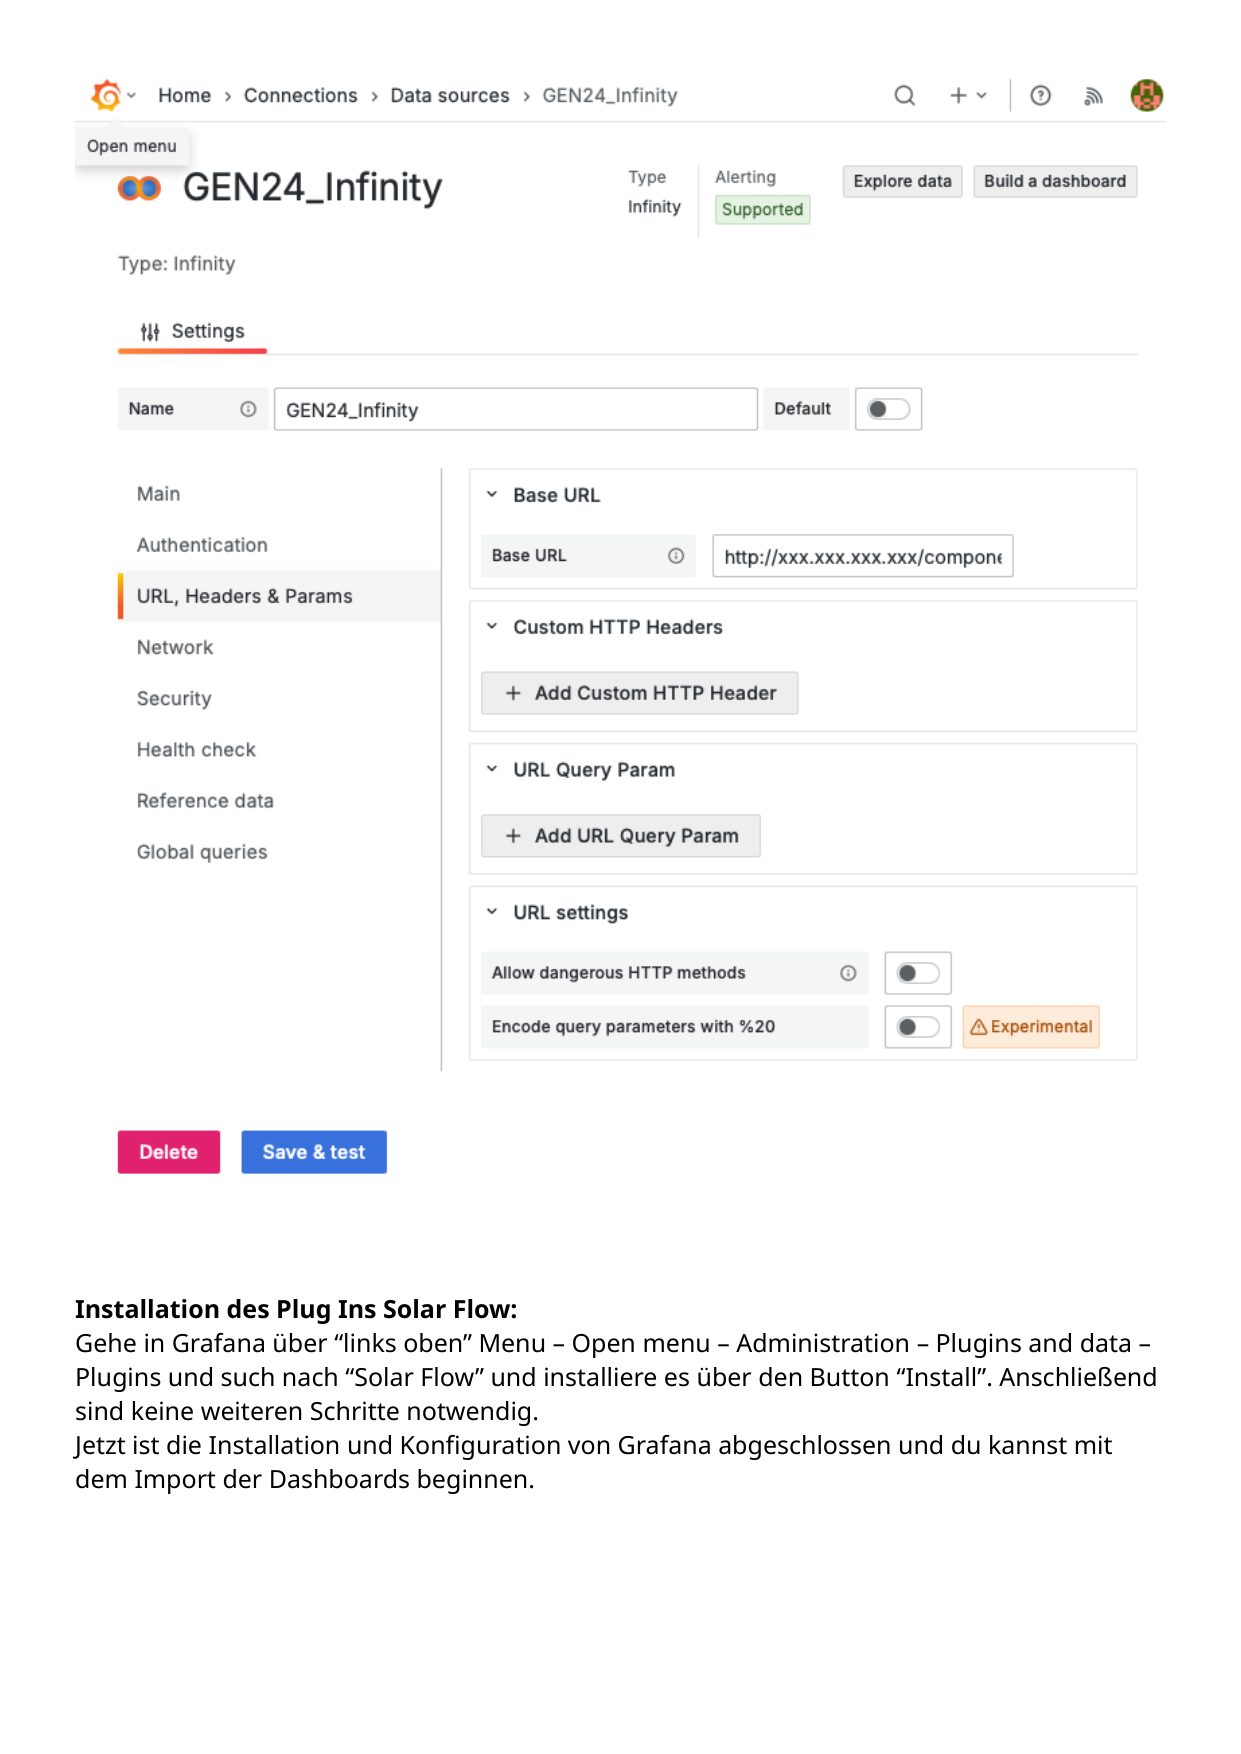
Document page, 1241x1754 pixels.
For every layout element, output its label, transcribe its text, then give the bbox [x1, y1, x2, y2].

text Jetzt ist die Installation und Konfiguration von Grafana abgeschlossen und du kannst mit dem Import der Dashboards beginnen. [75, 1428, 1165, 1496]
text Installation des Plug Ins Solar Flow: [75, 1292, 1165, 1326]
text Gehe in Grafana über “links oben” Menu – Open menu – Administration – Plugins and data – Plugins und such nach “Solar Flow” und installiere es über den Button “Install”. Anschließend sind keine weiteren Schritte notwendig. [75, 1326, 1165, 1428]
picture [75, 75, 1166, 1190]
